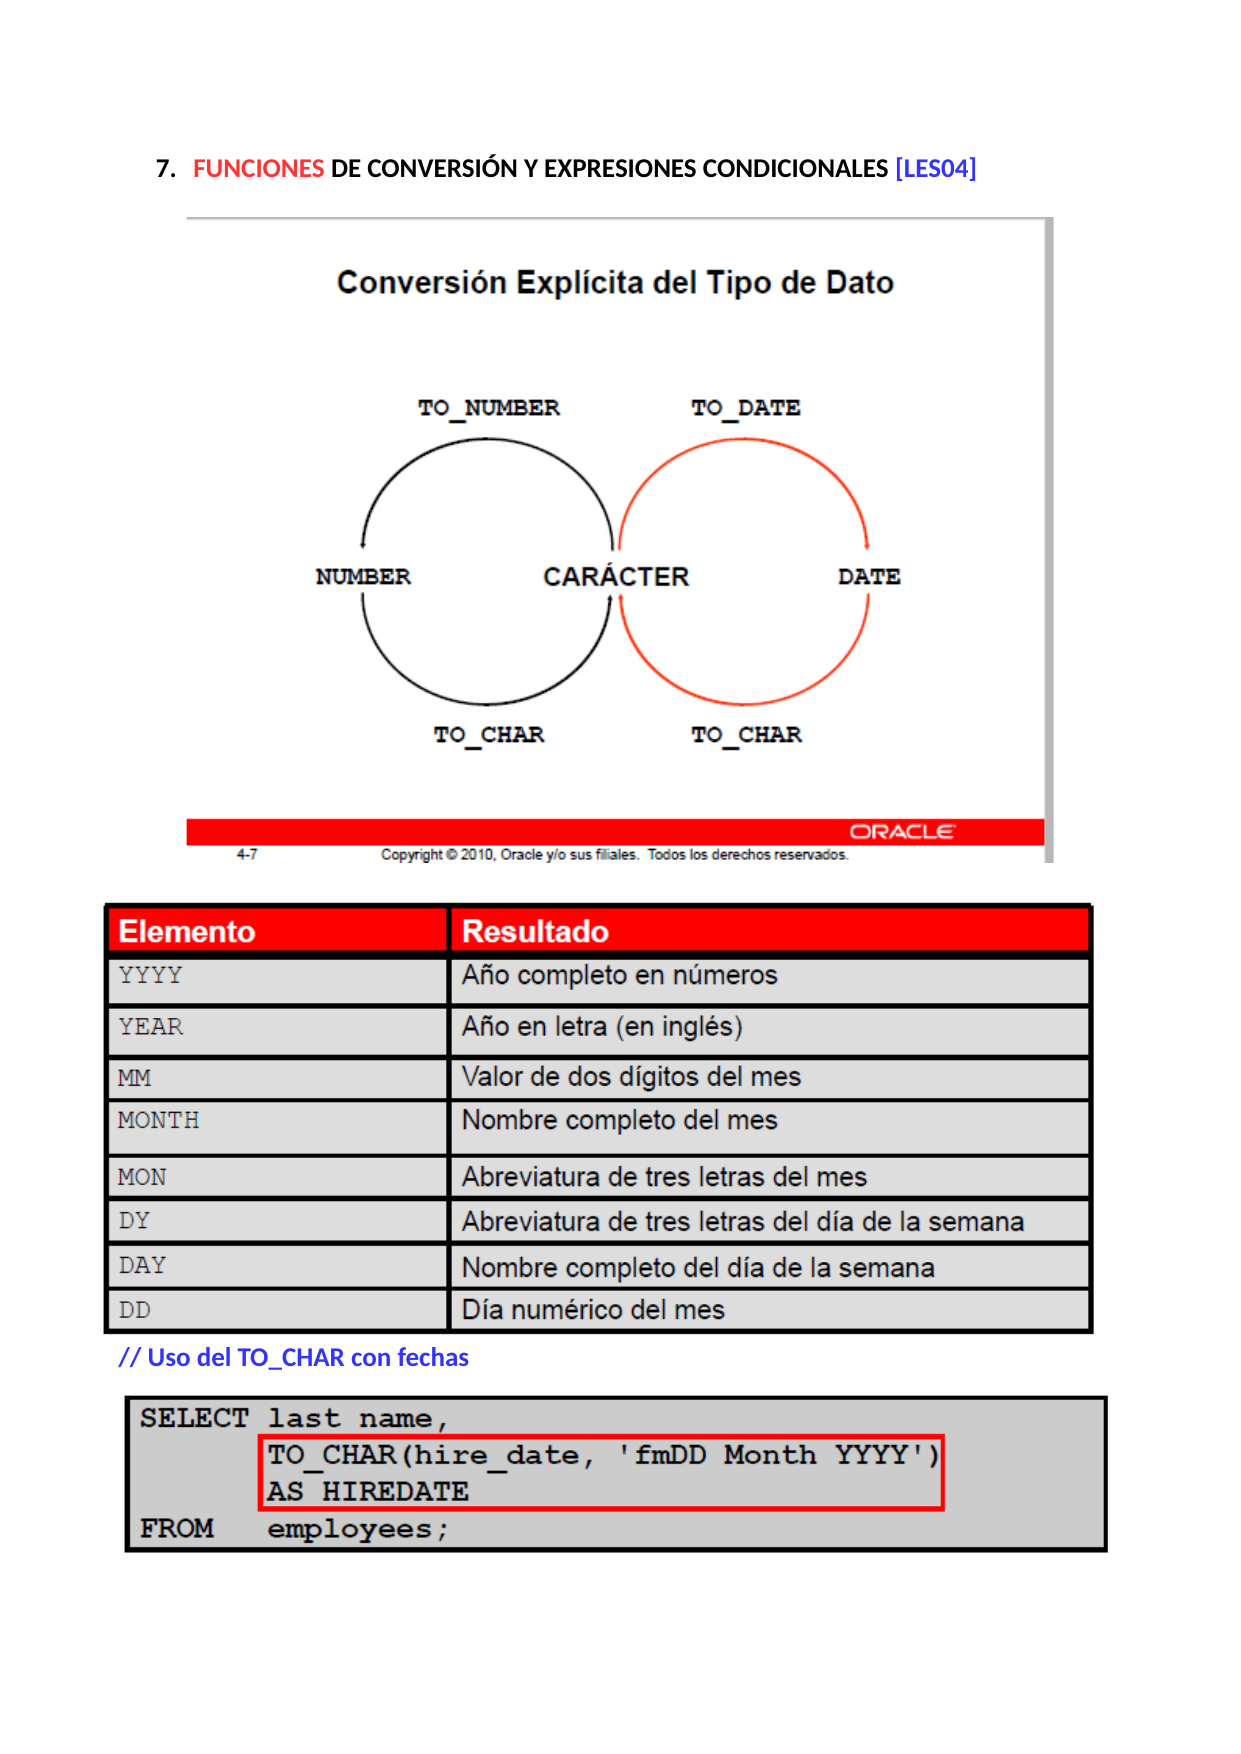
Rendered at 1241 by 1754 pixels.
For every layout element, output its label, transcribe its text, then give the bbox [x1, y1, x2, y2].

text // Uso del TO_CHAR con fechas [118, 896, 1122, 1373]
list FUNCIONES DE CONVERSIÓN Y EXPRESIONES CONDICIONALES [LES04] [156, 151, 1122, 184]
picture [186, 217, 1054, 863]
picture [97, 899, 1102, 1341]
picture [118, 1385, 1123, 1565]
